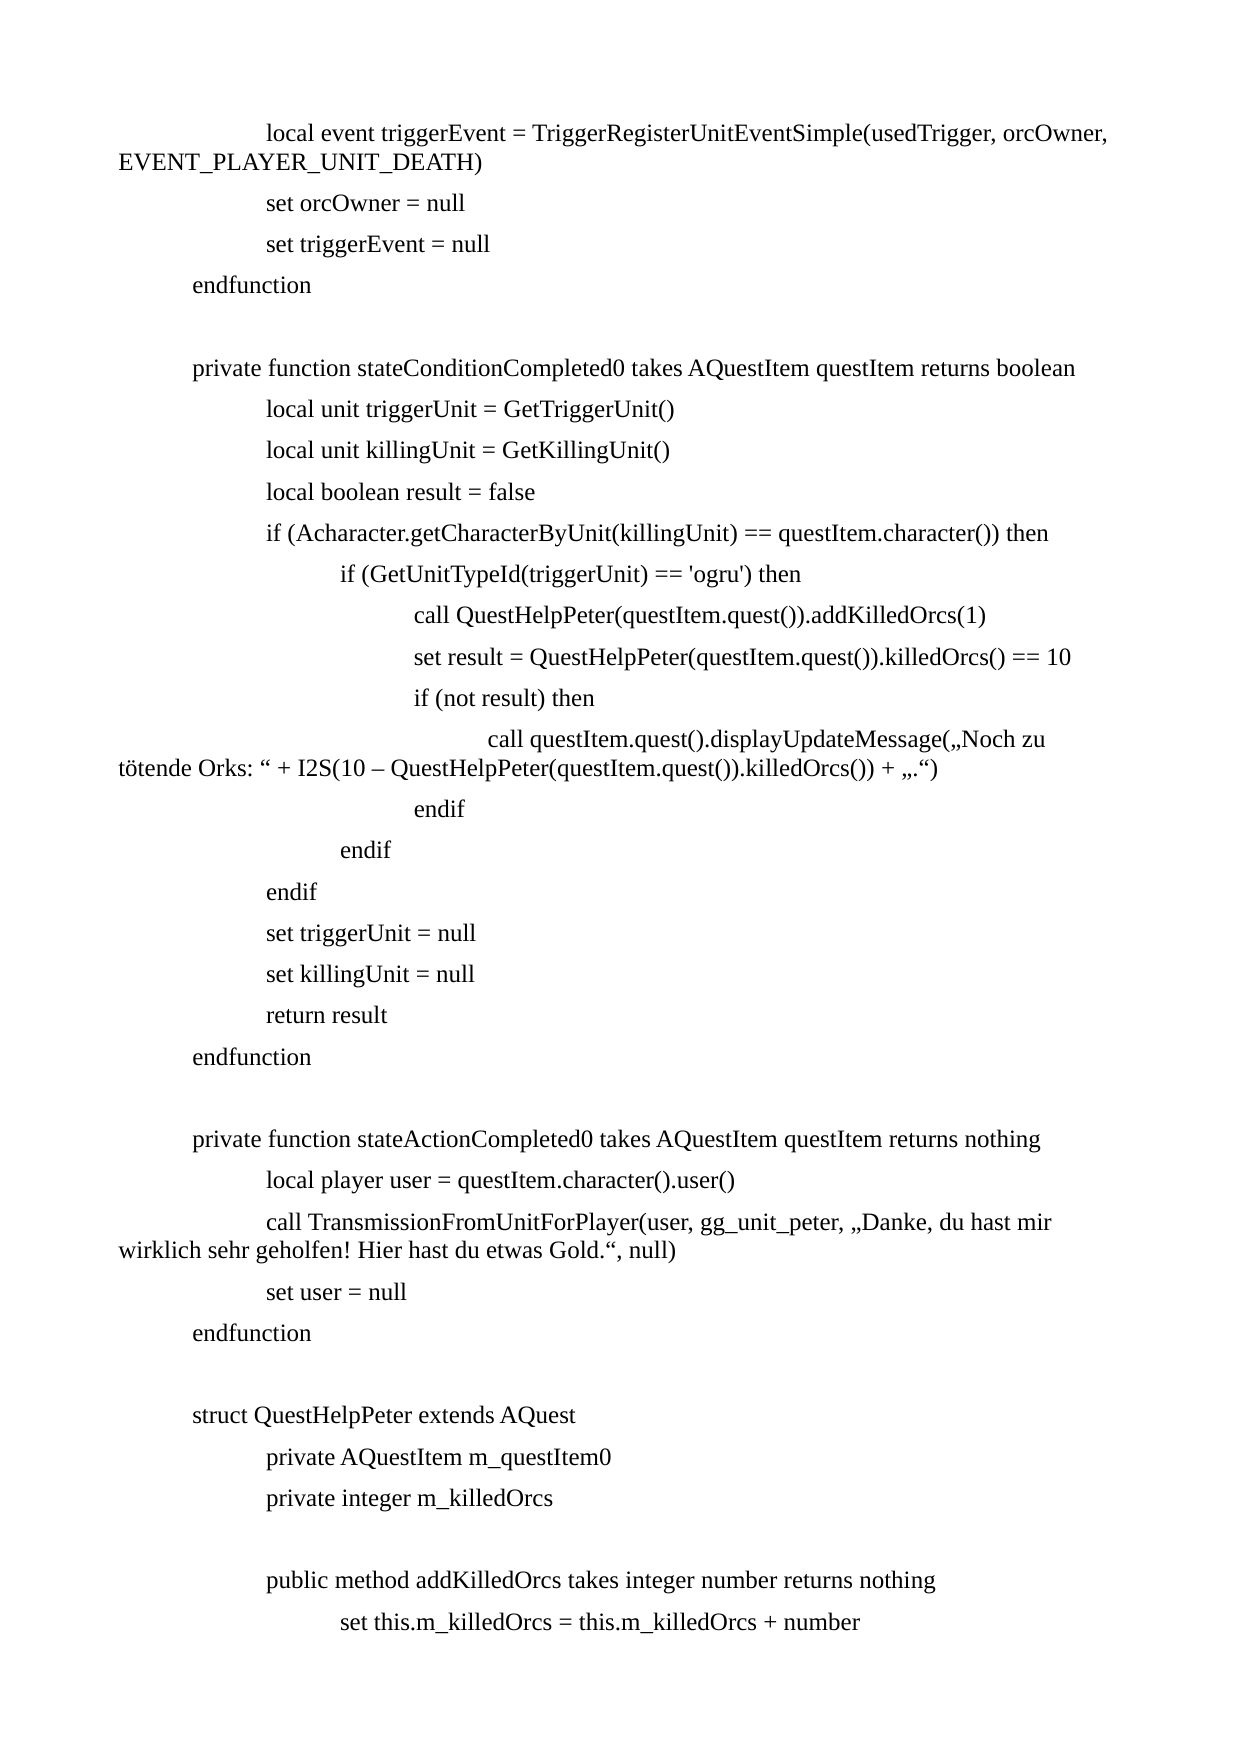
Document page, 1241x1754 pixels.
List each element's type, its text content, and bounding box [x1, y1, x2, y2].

text set orcOwner = null [118, 188, 1122, 217]
text local player user = questItem.character().user() [118, 1166, 1122, 1194]
text endfunction [118, 1318, 1122, 1347]
text local event triggerEvent = TriggerRegisterUnitEventSimple(usedTrigger, orcOwner, EVENT_PLAYER_UNIT_DEATH) [118, 118, 1122, 176]
text private function stateConditionCompleted0 takes AQuestItem questItem returns boolean [118, 353, 1122, 382]
text if (Acharacter.getCharacterByUnit(killingUnit) == questItem.character()) then [118, 518, 1122, 547]
text endfunction [118, 271, 1122, 299]
text local boolean result = false [118, 477, 1122, 506]
text set triggerUnit = null [118, 918, 1122, 947]
text private integer m_killedOrcs [118, 1483, 1122, 1512]
text set result = QuestHelpPeter(questItem.quest()).killedOrcs() == 10 [118, 642, 1122, 671]
text call QuestHelpPeter(questItem.quest()).addKilledOrcs(1) [118, 601, 1122, 629]
text private AQuestItem m_questItem0 [118, 1442, 1122, 1471]
text set killingUnit = null [118, 959, 1122, 988]
text set triggerEvent = null [118, 229, 1122, 258]
text endif [118, 836, 1122, 864]
text call questItem.quest().displayUpdateMessage(„Noch zu tötende Orks: “ + I2S(10 – QuestHelpPeter(questItem.quest()).killedOrcs()) + „.“) [118, 724, 1122, 782]
text endif [118, 794, 1122, 823]
text endfunction [118, 1042, 1122, 1071]
text set this.m_killedOrcs = this.m_killedOrcs + number [118, 1607, 1122, 1636]
text if (not result) then [118, 683, 1122, 712]
text local unit triggerUnit = GetTriggerUnit() [118, 394, 1122, 423]
text if (GetUnitTypeId(triggerUnit) == 'ogru') then [118, 559, 1122, 588]
text public method addKilledOrcs takes integer number returns nothing [118, 1566, 1122, 1594]
text local unit killingUnit = GetKillingUnit() [118, 436, 1122, 464]
text set user = null [118, 1277, 1122, 1306]
text private function stateActionCompleted0 takes AQuestItem questItem returns nothing [118, 1124, 1122, 1153]
text struct QuestHelpPeter extends AQuest [118, 1401, 1122, 1429]
text call TransmissionFromUnitForPlayer(user, gg_unit_peter, „Danke, du hast mir wirklich sehr geholfen! Hier hast du etwas Gold.“, null) [118, 1207, 1122, 1264]
text endif [118, 877, 1122, 906]
text return result [118, 1001, 1122, 1029]
